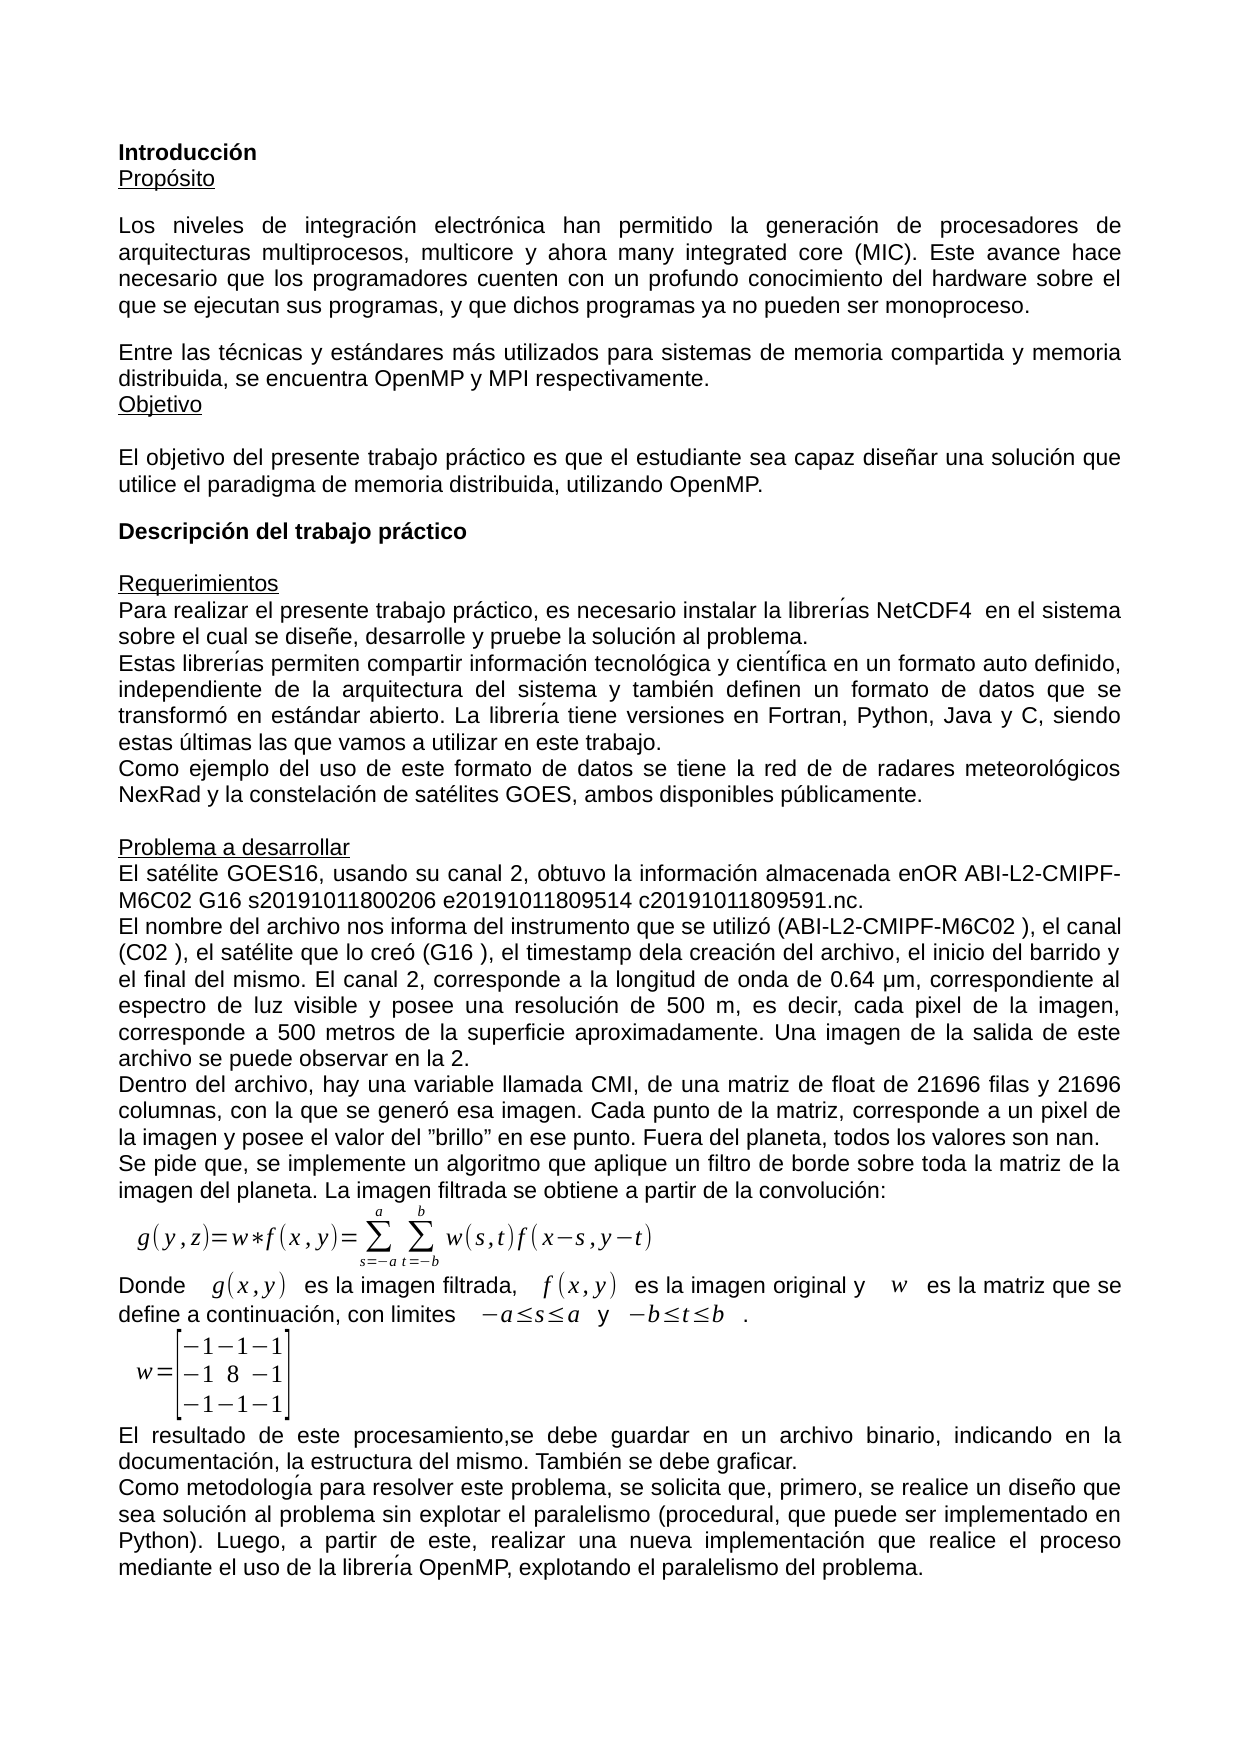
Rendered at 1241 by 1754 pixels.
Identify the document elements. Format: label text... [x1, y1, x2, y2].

text Donde es la imagen filtrada, es la imagen original y es la matriz que se define a continuación, con limites y. [118, 1270, 1122, 1328]
text El satélite GOES16, usando su canal 2, obtuvo la información almacenada enOR ABI-L2-CMIPF-M6C02 G16 s20191011800206 e20191011809514 c20191011809591.nc. [118, 860, 1122, 913]
text Estas librerı́as permiten compartir información tecnológica y cientı́fica en un formato auto definido, independiente de la arquitectura del sistema y también definen un formato de datos que se transformó en estándar abierto. La librerı́a tiene versiones en Fortran, Python, Java y C, siendo estas últimas las que vamos a utilizar en este trabajo. [118, 649, 1122, 755]
text Dentro del archivo, hay una variable llamada CMI, de una matriz de float de 21696 filas y 21696 columnas, con la que se generó esa imagen. Cada punto de la matriz, corresponde a un pixel de la imagen y posee el valor del ”brillo” en ese punto. Fuera del planeta, todos los valores son nan. [118, 1071, 1122, 1150]
text Se pide que, se implemente un algoritmo que aplique un filtro de borde sobre toda la matriz de la imagen del planeta. La imagen filtrada se obtiene a partir de la convolución: [118, 1150, 1122, 1203]
text Como metodologı́a para resolver este problema, se solicita que, primero, se realice un diseño que sea solución al problema sin explotar el paralelismo (procedural, que puede ser implementado en Python). Luego, a partir de este, realizar una nueva implementación que realice el proceso mediante el uso de la librerı́a OpenMP, explotando el paralelismo del problema. [118, 1474, 1122, 1580]
text Los niveles de integración electrónica han permitido la generación de procesadores de arquitecturas multiprocesos, multicore y ahora many integrated core (MIC). Este avance hace necesario que los programadores cuenten con un profundo conocimiento del hardware sobre el que se ejecutan sus programas, y que dichos programas ya no pueden ser monoproceso. [118, 212, 1122, 318]
subtitle Problema a desarrollar [118, 834, 1122, 860]
text El resultado de este procesamiento,se debe guardar en un archivo binario, indicando en la documentación, la estructura del mismo. También se debe graficar. [118, 1422, 1122, 1474]
subtitle Introducción [118, 139, 1122, 165]
subtitle Requerimientos [118, 570, 1122, 597]
text El nombre del archivo nos informa del instrumento que se utilizó (ABI-L2-CMIPF-M6C02 ), el canal (C02 ), el satélite que lo creó (G16 ), el timestamp dela creación del archivo, el inicio del barrido y el final del mismo. El canal 2, corresponde a la longitud de onda de 0.64 μm, correspondiente al espectro de luz visible y posee una resolución de 500 m, es decir, cada pixel de la imagen, corresponde a 500 metros de la superficie aproximadamente. Una imagen de la salida de este archivo se puede observar en la 2. [118, 913, 1122, 1071]
text Entre las técnicas y estándares más utilizados para sistemas de memoria compartida y memoria distribuida, se encuentra OpenMP y MPI respectivamente. [118, 339, 1122, 391]
text Para realizar el presente trabajo práctico, es necesario instalar la librerı́as NetCDF4 en el sistema sobre el cual se diseñe, desarrolle y pruebe la solución al problema. [118, 597, 1122, 649]
text Como ejemplo del uso de este formato de datos se tiene la red de de radares meteorológicos NexRad y la constelación de satélites GOES, ambos disponibles públicamente. [118, 755, 1122, 808]
subtitle Objetivo [118, 391, 1122, 418]
subtitle Descripción del trabajo práctico [118, 518, 1122, 544]
subtitle Propósito [118, 165, 1122, 192]
text El objetivo del presente trabajo práctico es que el estudiante sea capaz diseñar una solución que utilice el paradigma de memoria distribuida, utilizando OpenMP. [118, 444, 1122, 497]
